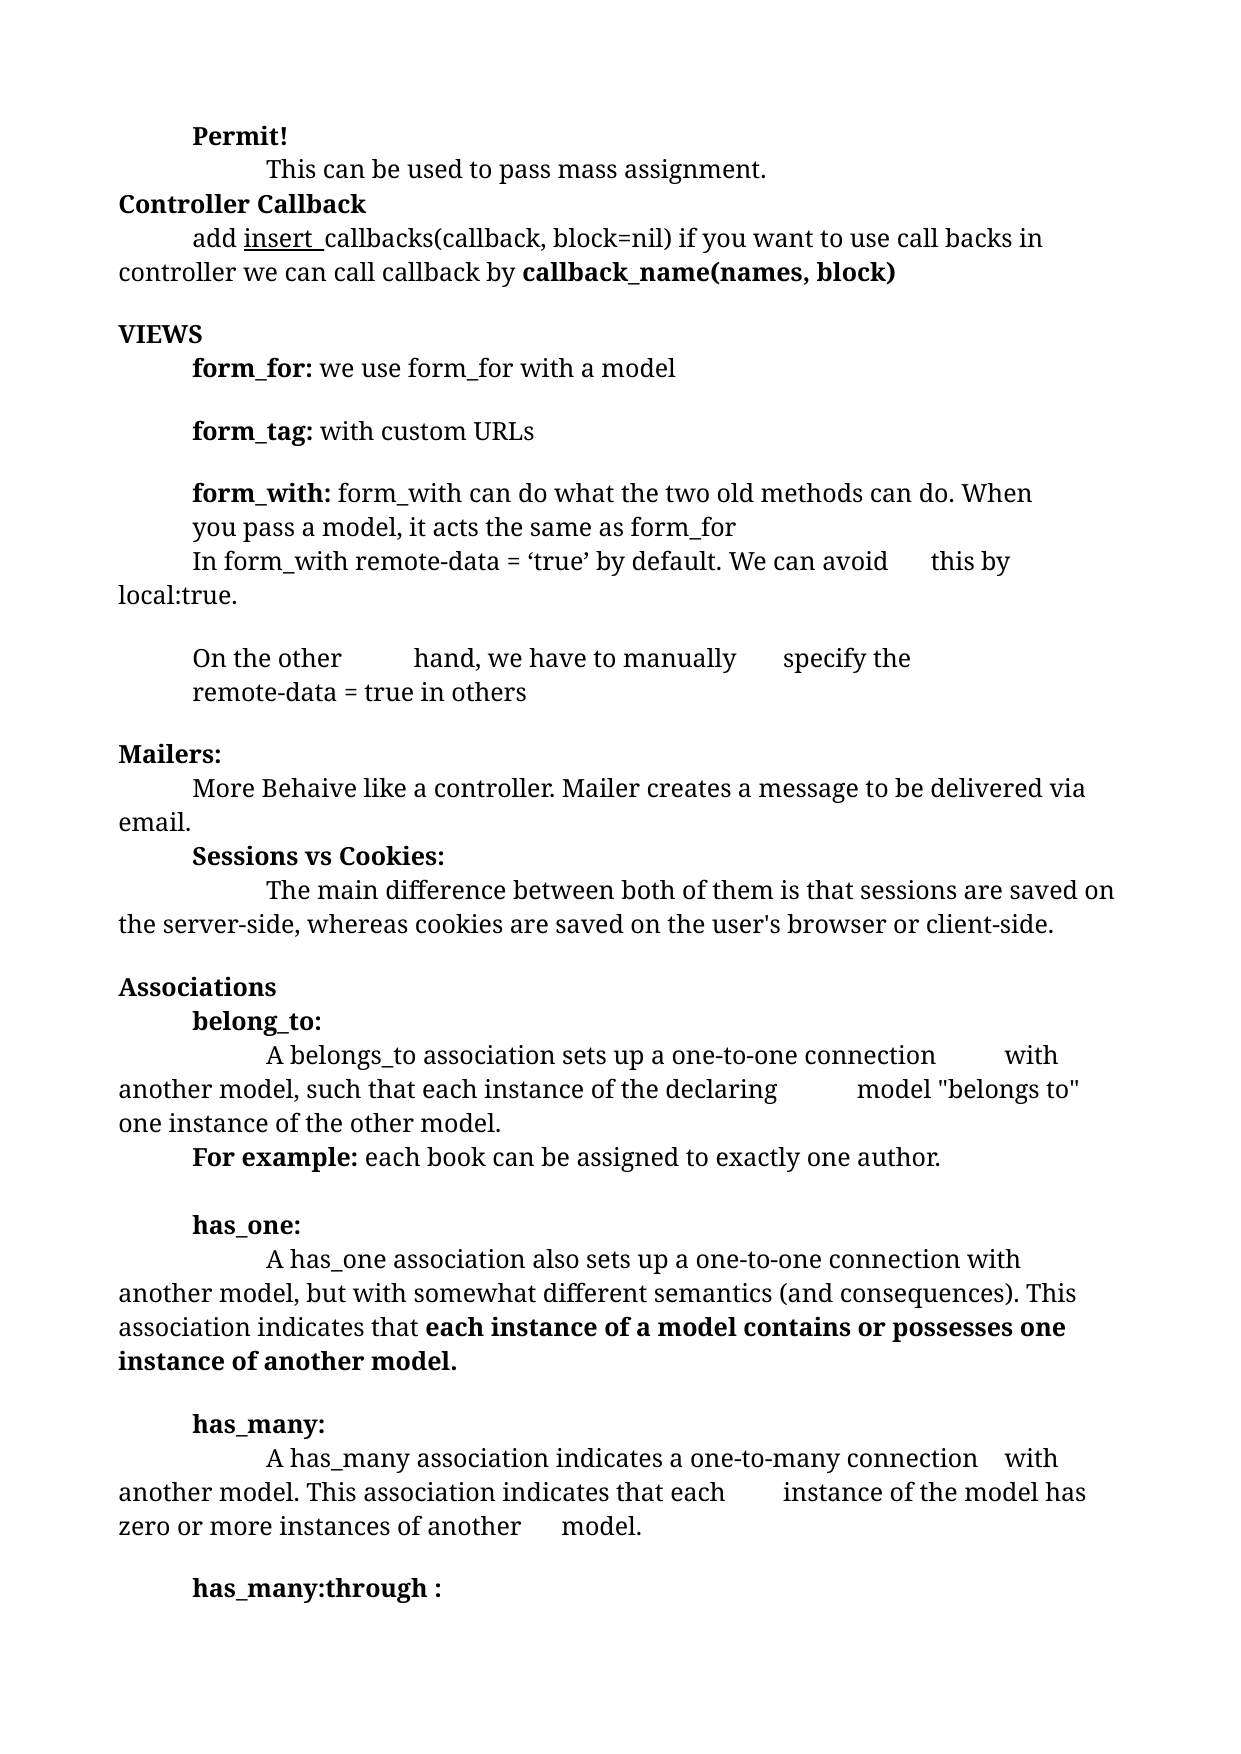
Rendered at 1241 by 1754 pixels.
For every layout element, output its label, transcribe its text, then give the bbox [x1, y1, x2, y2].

text Mailers: [118, 737, 1122, 771]
text This can be used to pass mass assignment. [118, 152, 1122, 186]
text add insert_callbacks(callback, block=nil) if you want to use call backs in controller we can call callback by callback_name(names, block) [118, 220, 1122, 288]
text A belongs_to association sets up a one-to-one connection with another model, such that each instance of the declaring model "belongs to" one instance of the other model. [118, 1037, 1122, 1140]
text Associations [118, 969, 1122, 1003]
text More Behaive like a controller. Mailer creates a message to be delivered via email. [118, 771, 1122, 839]
text form_tag: with custom URLs [118, 413, 1122, 447]
text Controller Callback [118, 186, 1122, 220]
text VIEWS [118, 317, 1122, 351]
text form_with: form_with can do what the two old methods can do. When you pass a model, it acts the same as form_for [118, 476, 1122, 544]
text has_one: [118, 1208, 1122, 1242]
text belong_to: [118, 1003, 1122, 1037]
text form_for: we use form_for with a model [118, 351, 1122, 385]
text A has_many association indicates a one-to-many connection with another model. This association indicates that each instance of the model has zero or more instances of another model. [118, 1441, 1122, 1543]
text Sessions vs Cookies: [118, 839, 1122, 873]
text In form_with remote-data = ‘true’ by default. We can avoid this by local:true. [118, 544, 1122, 612]
text The main difference between both of them is that sessions are saved on the server-side, whereas cookies are saved on the user's browser or client-side. [118, 873, 1122, 941]
text On the other hand, we have to manually specify the [118, 640, 1122, 674]
text remote-data = true in others [118, 674, 1122, 708]
text A has_one association also sets up a one-to-one connection with another model, but with somewhat different semantics (and consequences). This association indicates that each instance of a model contains or possesses one instance of another model. [118, 1242, 1122, 1378]
text Permit! [118, 118, 1122, 152]
text has_many: [118, 1406, 1122, 1441]
text has_many:through : [118, 1571, 1122, 1605]
text For example: each book can be assigned to exactly one author. [118, 1140, 1122, 1174]
